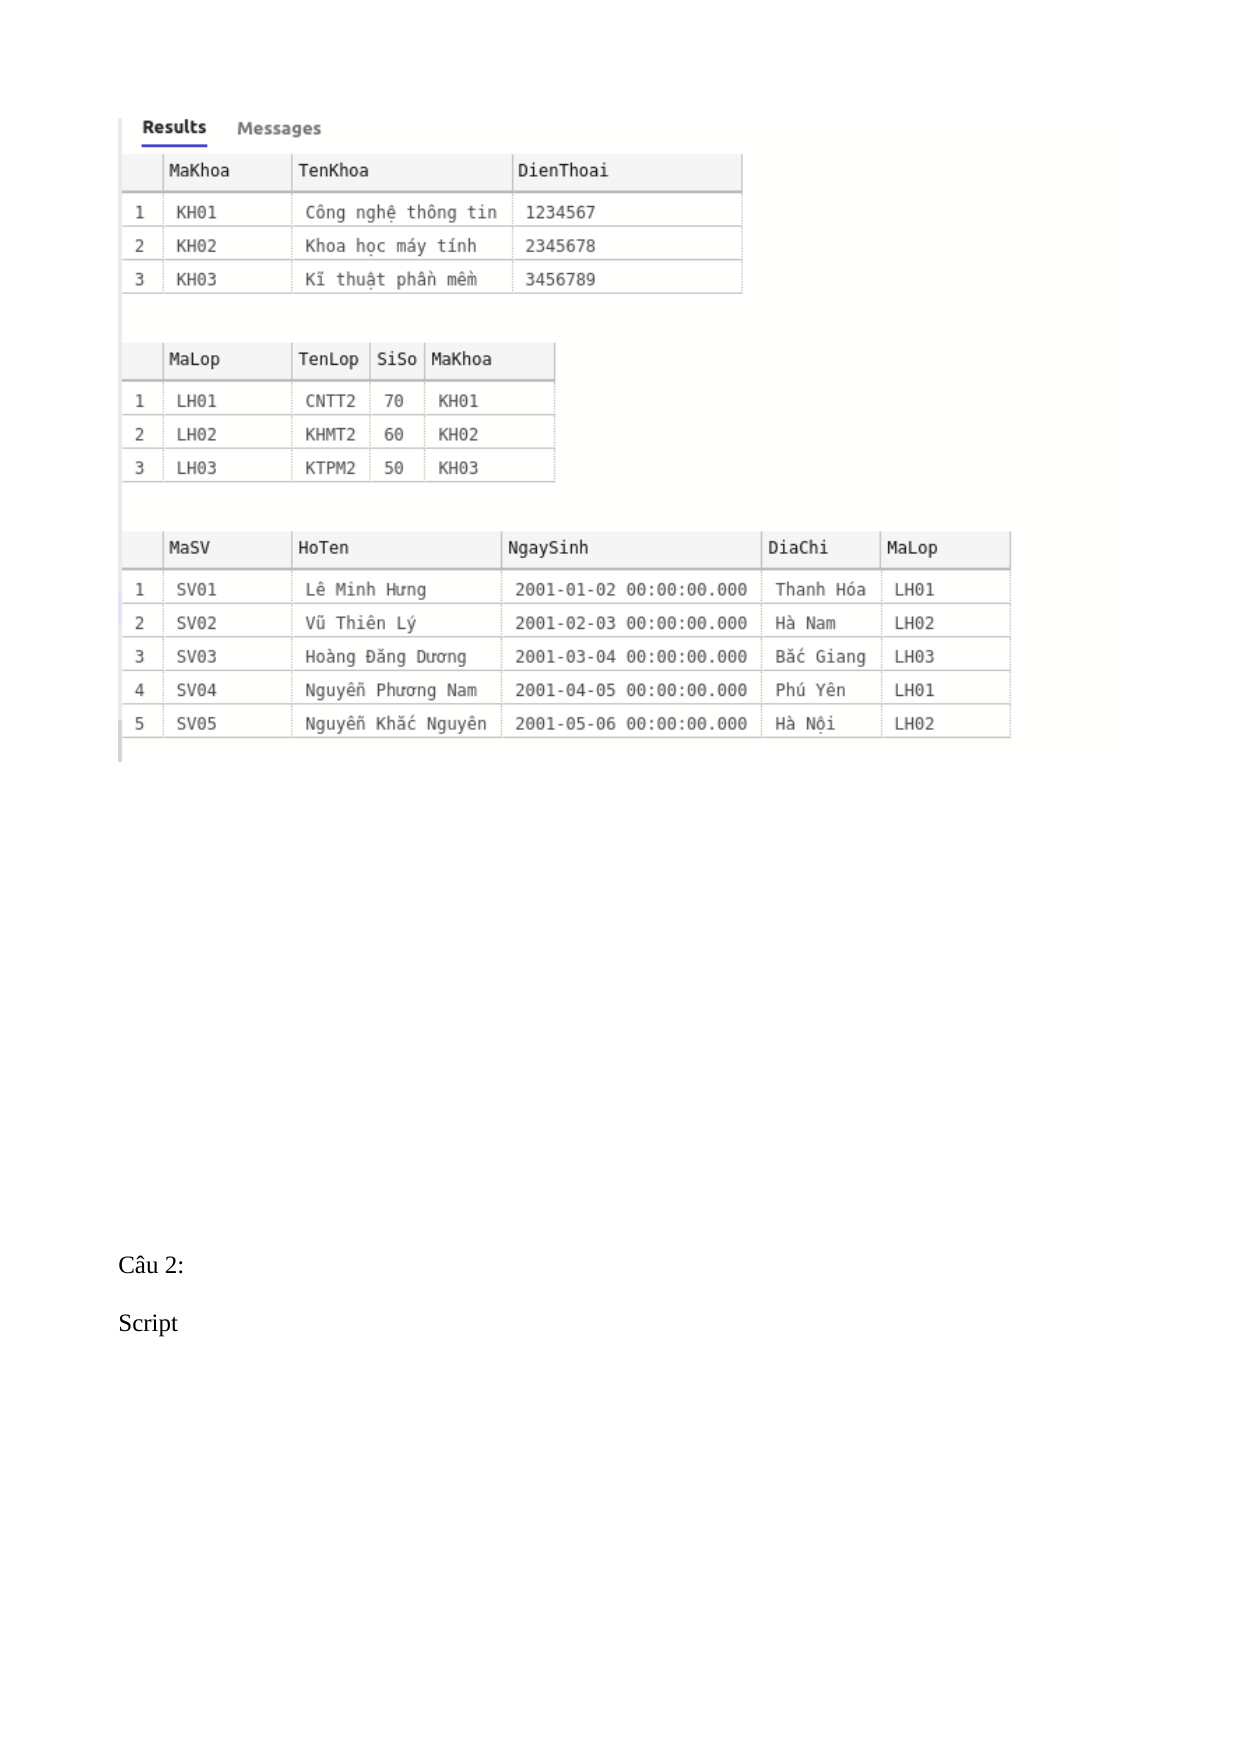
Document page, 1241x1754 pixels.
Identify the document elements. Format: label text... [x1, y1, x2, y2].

text Script [118, 1308, 1122, 1337]
picture [118, 118, 1123, 762]
text Câu 2: [118, 1251, 1122, 1279]
